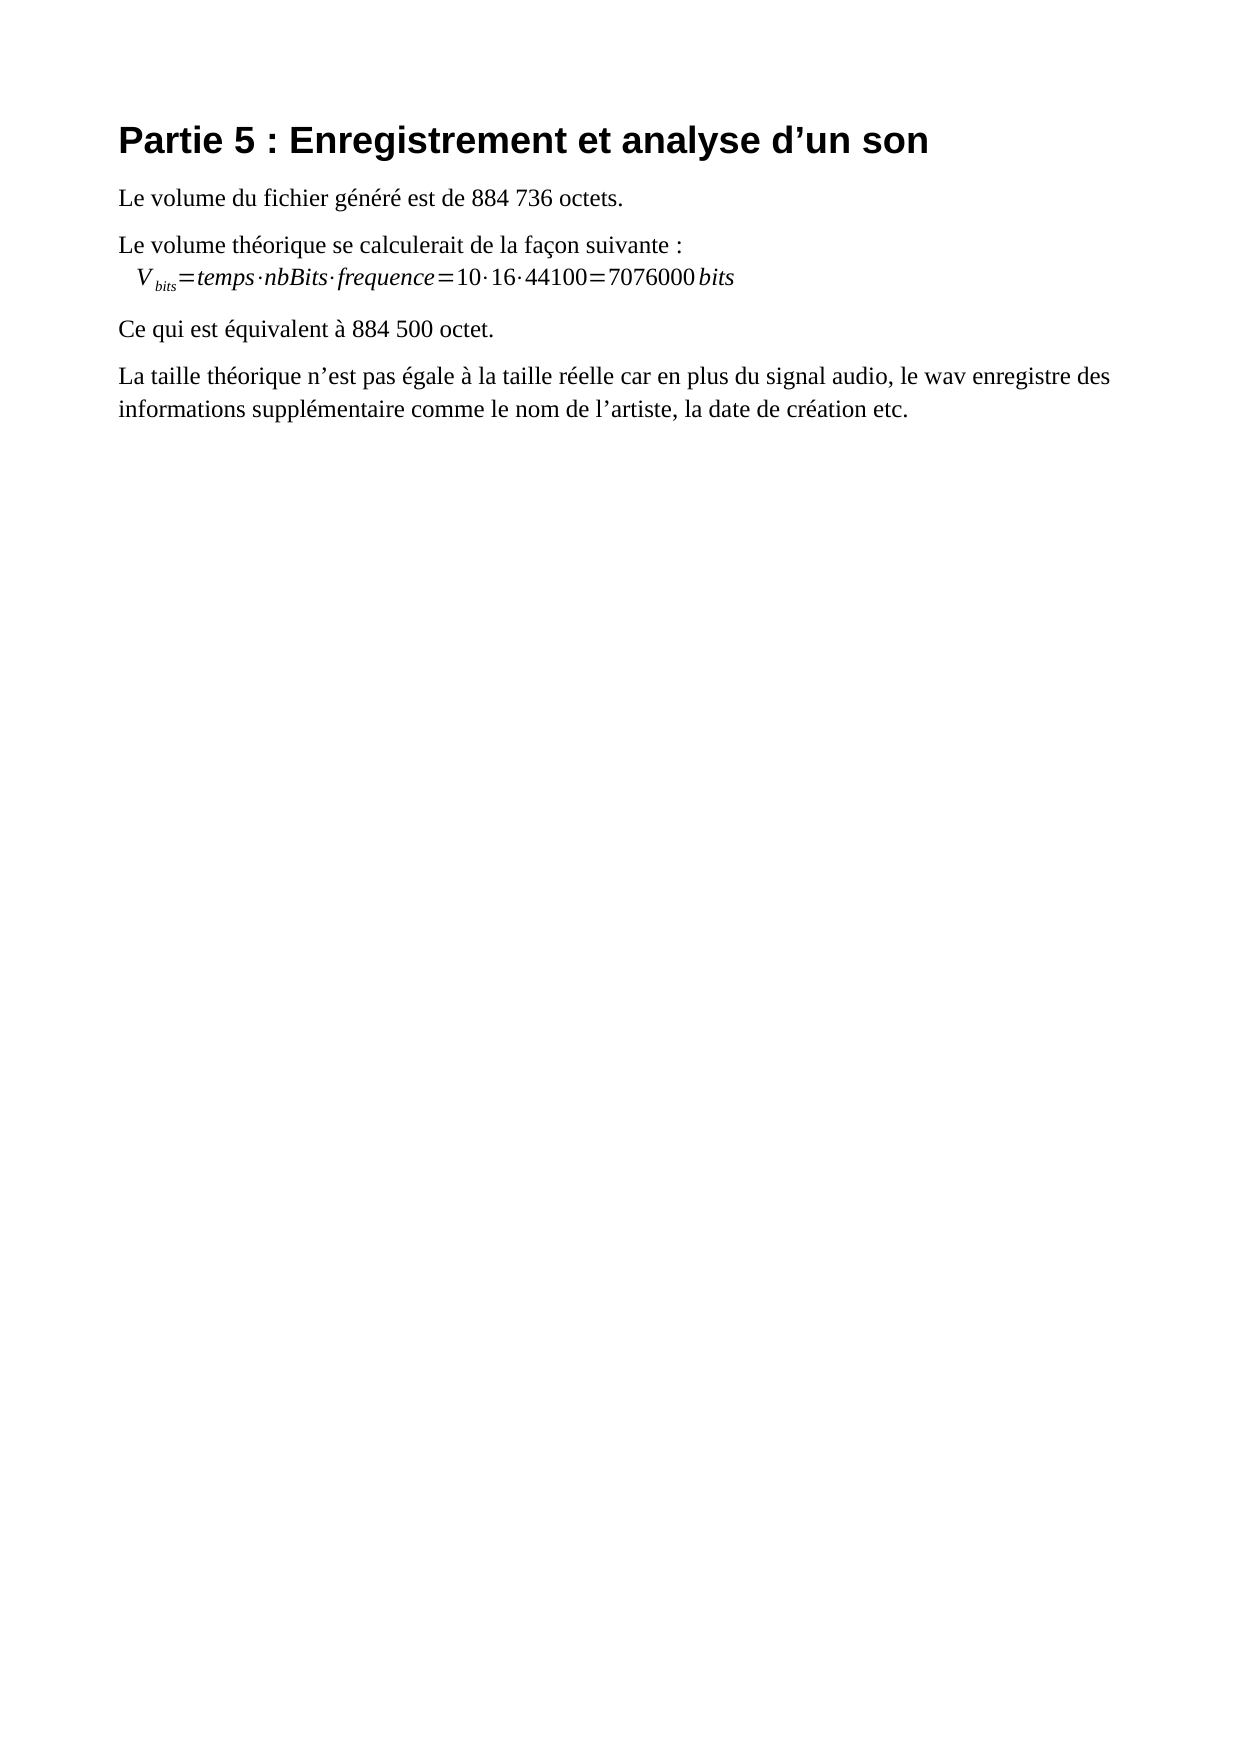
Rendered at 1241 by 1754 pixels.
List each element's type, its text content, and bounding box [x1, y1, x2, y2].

text Partie 5 : Enregistrement et analyse d’un son [118, 118, 1122, 162]
text Le volume théorique se calculerait de la façon suivante : [118, 230, 1122, 295]
text Ce qui est équivalent à 884 500 octet. [118, 314, 1122, 342]
text La taille théorique n’est pas égale à la taille réelle car en plus du signal audio, le wav enregistre des informations supplémentaire comme le nom de l’artiste, la date de création etc. [118, 361, 1122, 423]
text Le volume du fichier généré est de 884 736 octets. [118, 183, 1122, 212]
